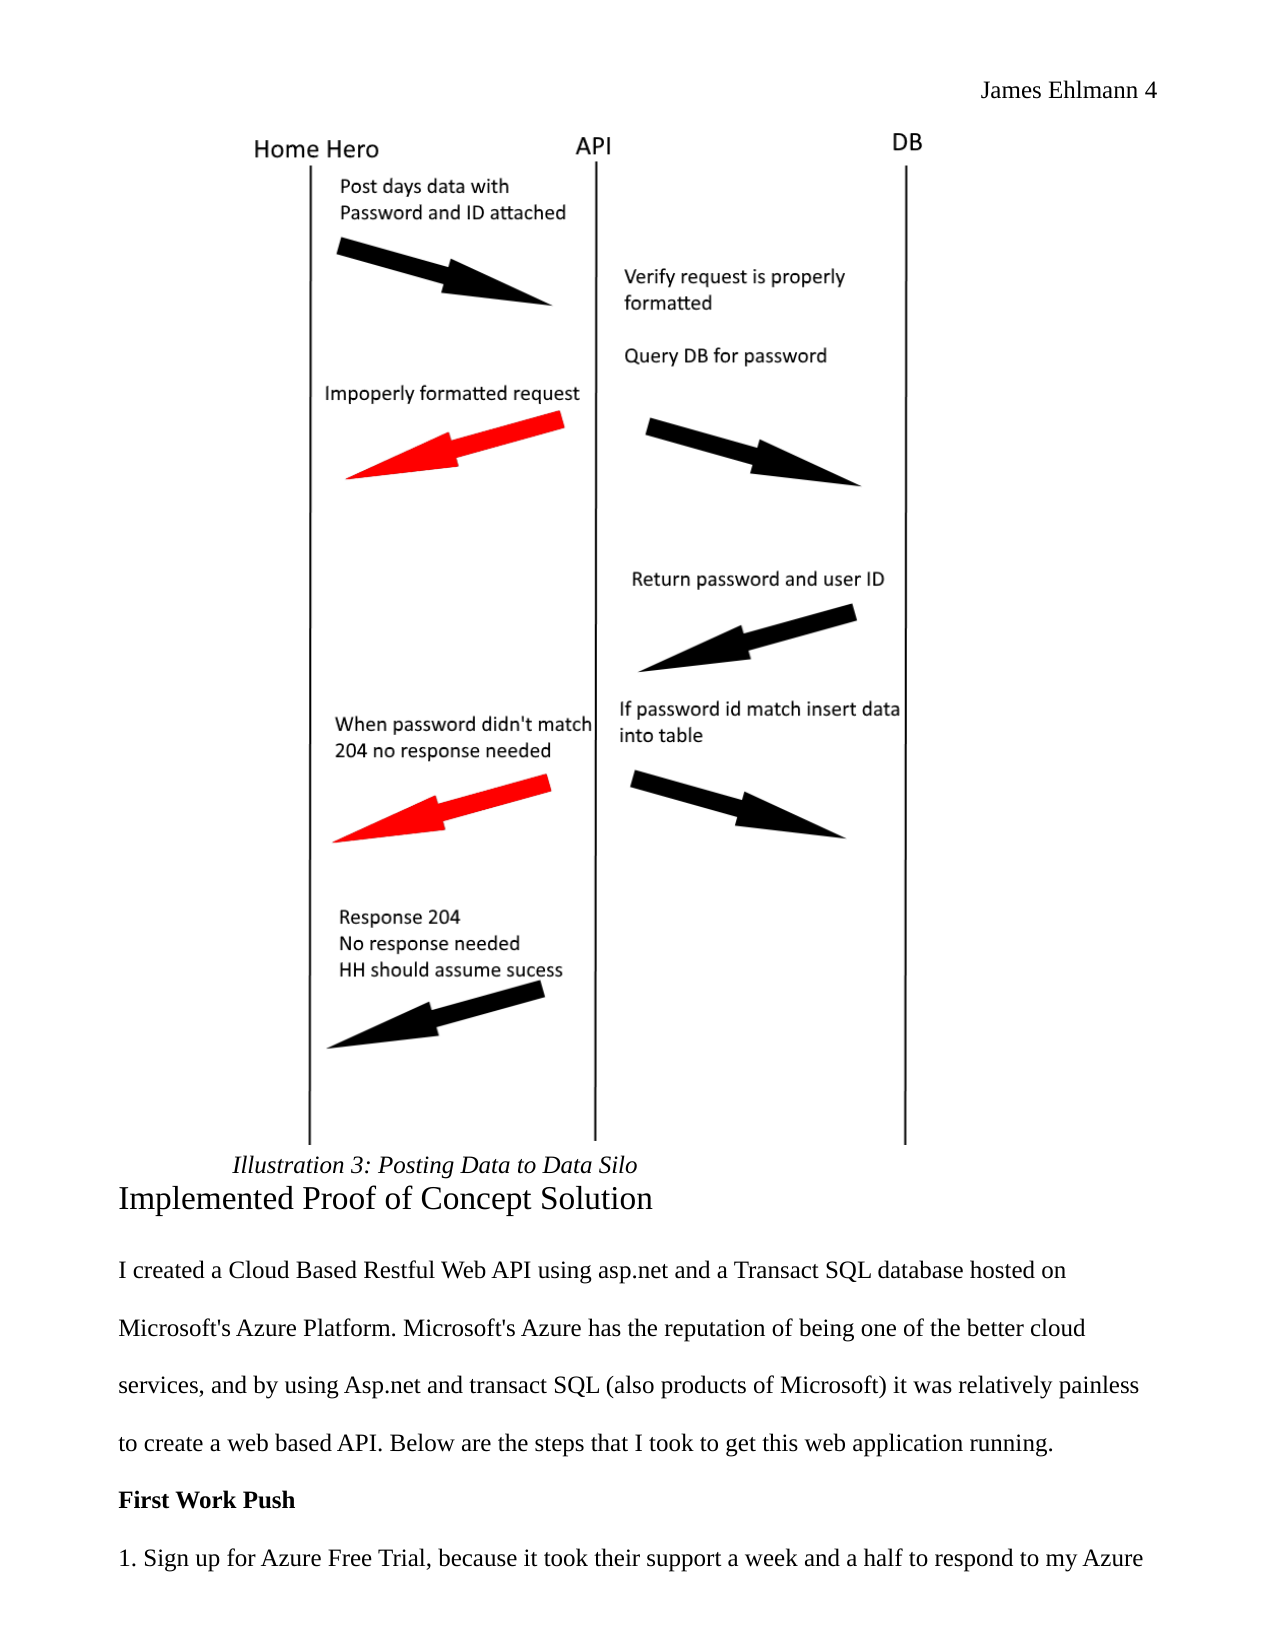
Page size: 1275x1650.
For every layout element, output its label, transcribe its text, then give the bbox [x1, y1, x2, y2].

text Implemented Proof of Concept Solution [118, 176, 1157, 1217]
text I created a Cloud Based Restful Web API using asp.net and a Transact SQL database hosted on Microsoft's Azure Platform. Microsoft's Azure has the reputation of being one of the better cloud services, and by using Asp.net and transact SQL (also products of Microsoft) it was relatively painless to create a web based API. Below are the steps that I took to get this web application running. [118, 1255, 1157, 1457]
picture [232, 130, 1043, 1145]
text Illustration 3: Posting Data to Data Silo [232, 1145, 1043, 1179]
text First Work Push [118, 1485, 1157, 1514]
text 1. Sign up for Azure Free Trial, because it took their support a week and a half to respond to my Azure [118, 1543, 1157, 1572]
